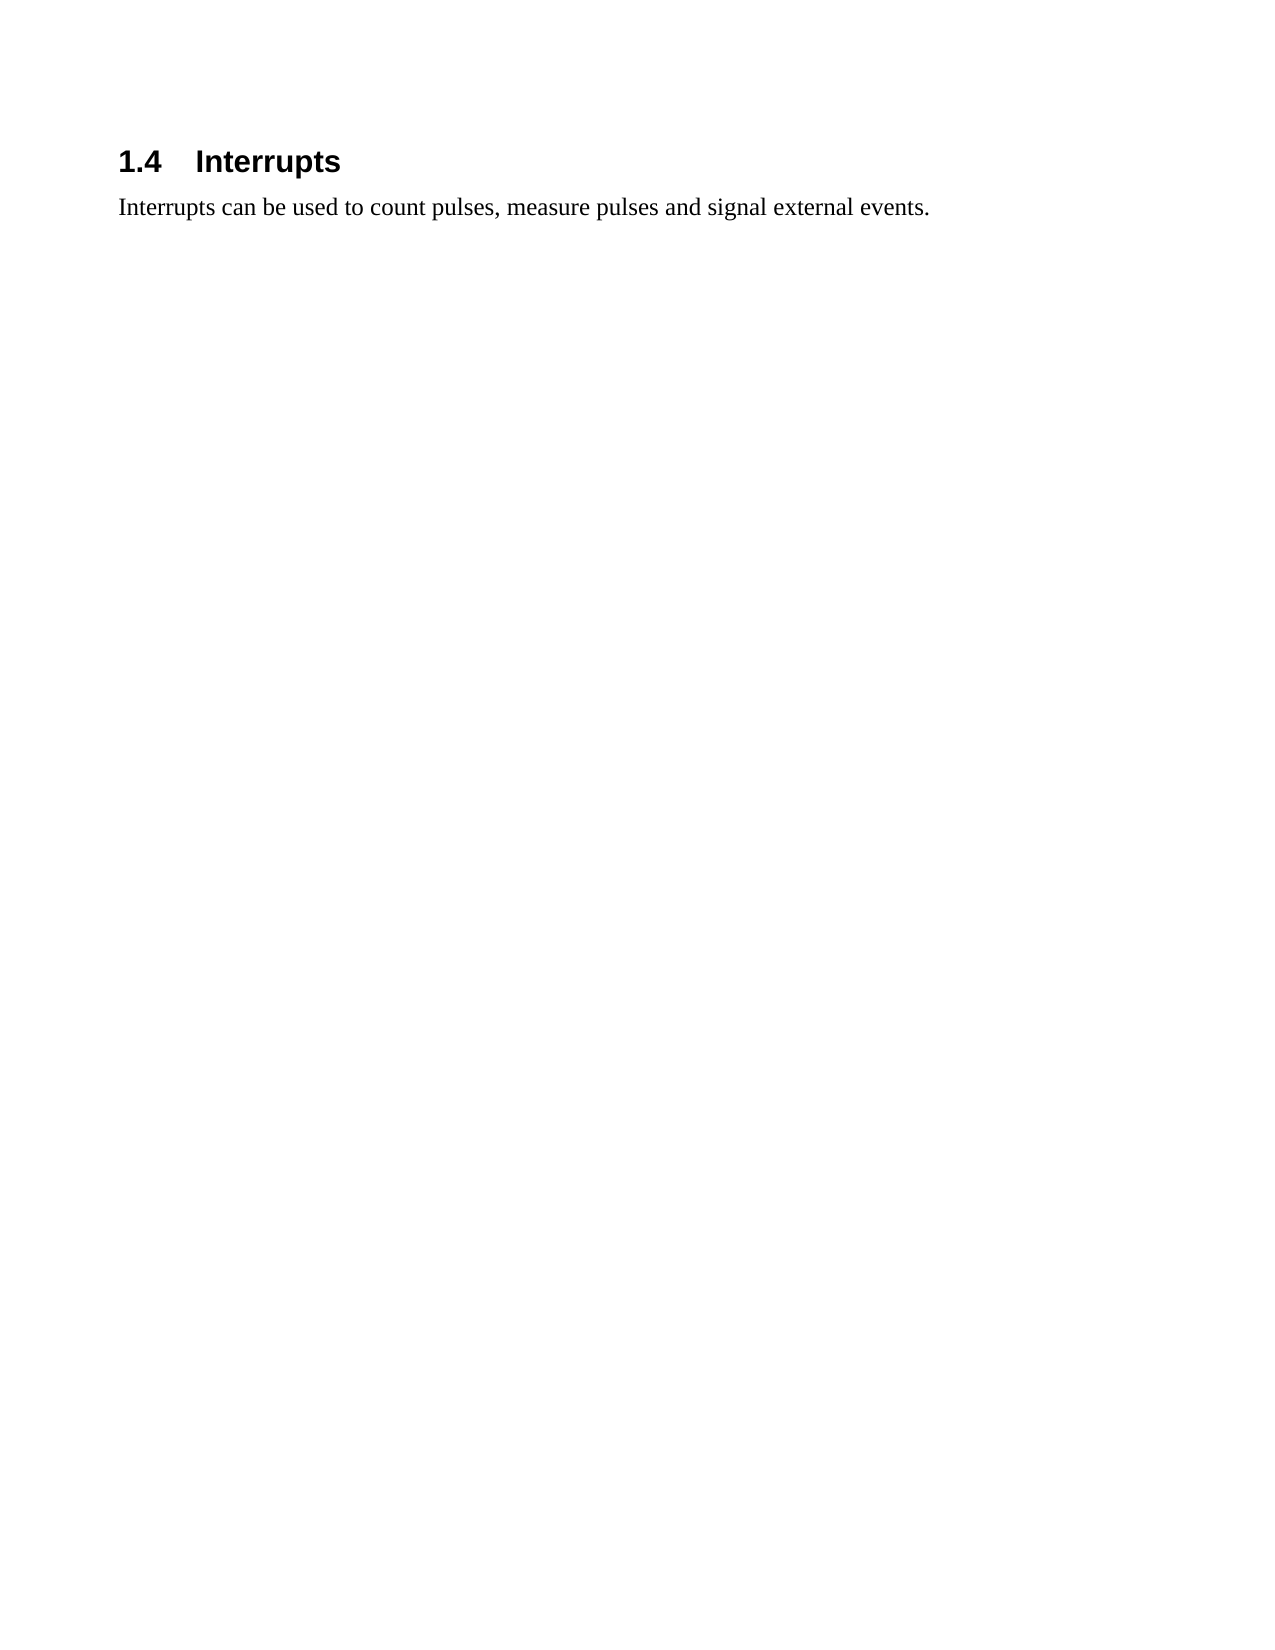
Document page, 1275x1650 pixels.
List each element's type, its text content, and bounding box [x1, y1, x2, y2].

subtitle Interrupts [118, 143, 1157, 179]
text Interrupts can be used to count pulses, measure pulses and signal external events. [118, 192, 1157, 220]
